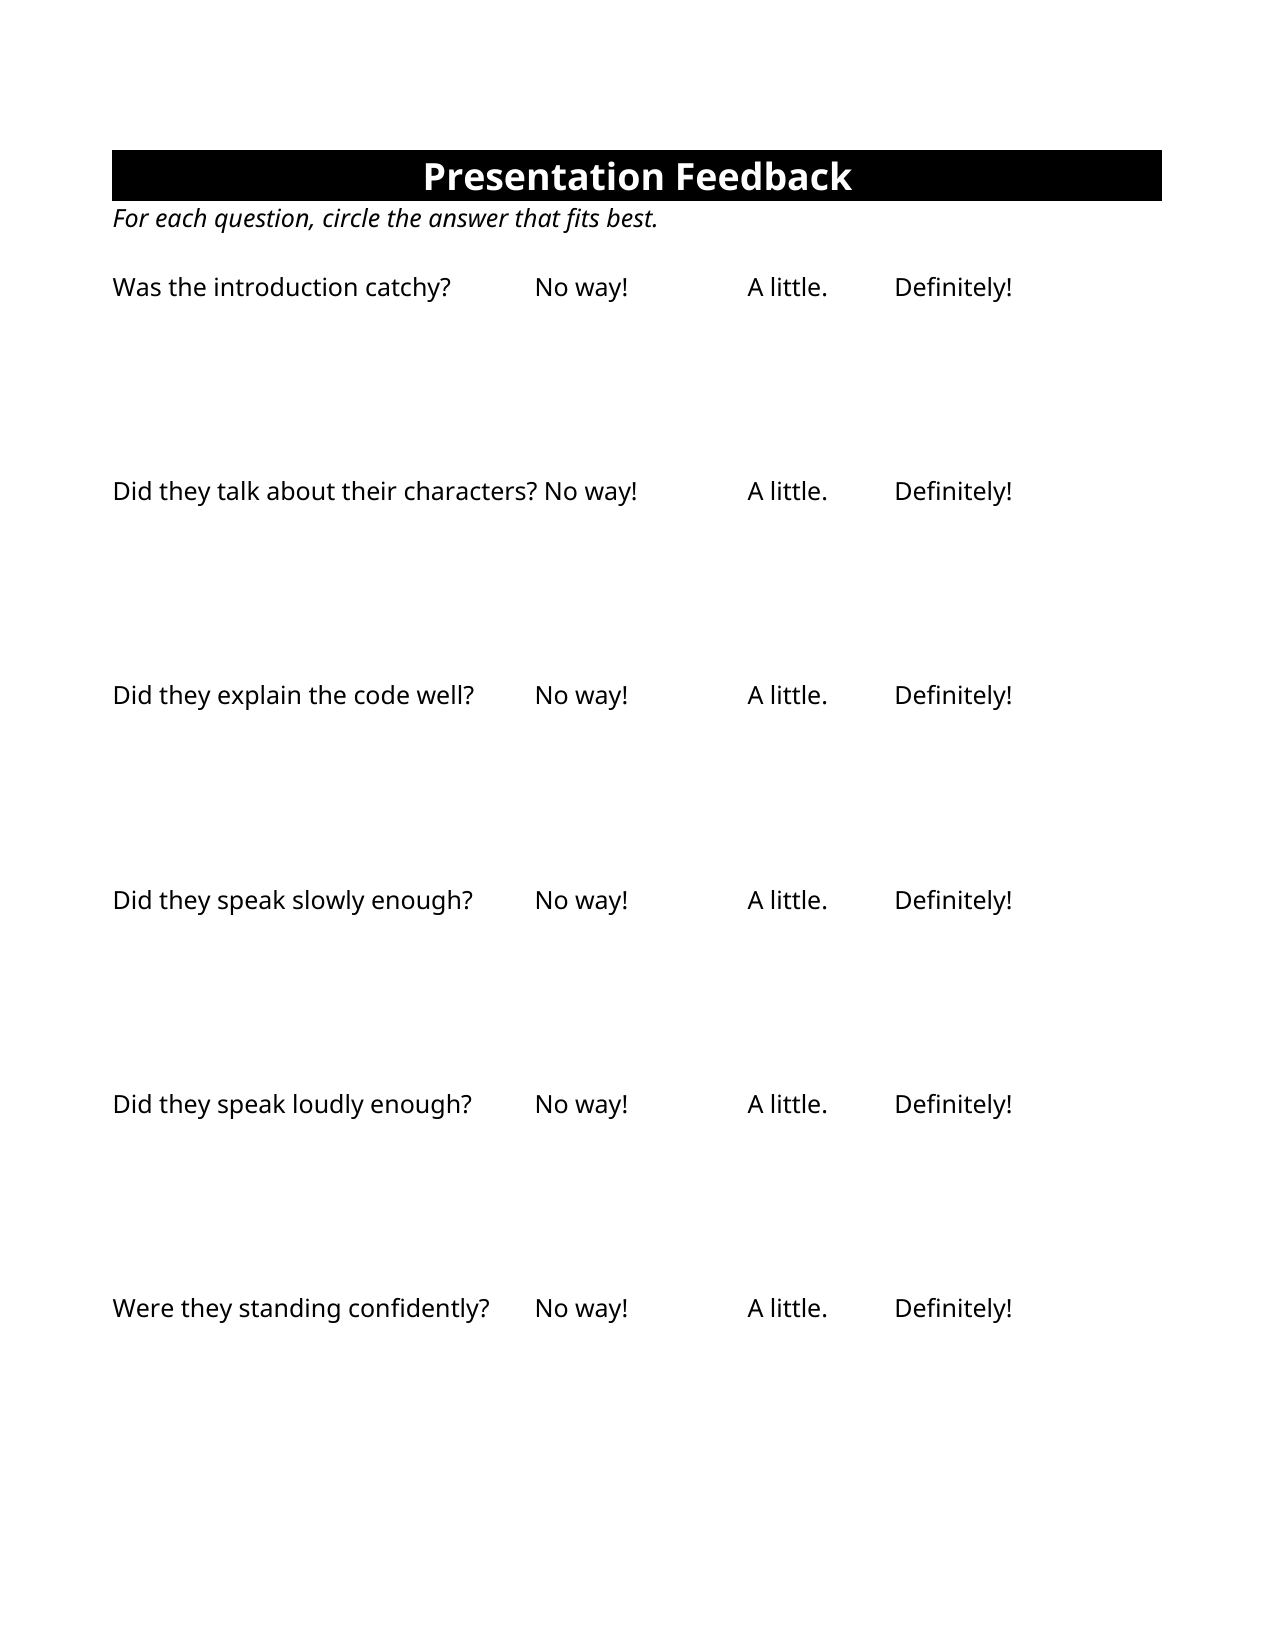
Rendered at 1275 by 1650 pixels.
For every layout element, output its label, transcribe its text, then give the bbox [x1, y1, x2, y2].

text Did they explain the code well? No way! A little. Definitely! [112, 678, 1162, 712]
text For each question, circle the answer that fits best. [112, 201, 1162, 235]
text Did they talk about their characters? No way! A little. Definitely! [112, 473, 1162, 508]
text Were they standing confidently? No way! A little. Definitely! [112, 1291, 1162, 1325]
text Did they speak loudly enough? No way! A little. Definitely! [112, 1087, 1162, 1121]
text Did they speak slowly enough? No way! A little. Definitely! [112, 882, 1162, 916]
text Was the introduction catchy? No way! A little. Definitely! [112, 269, 1162, 303]
subtitle Presentation Feedback [112, 150, 1162, 201]
